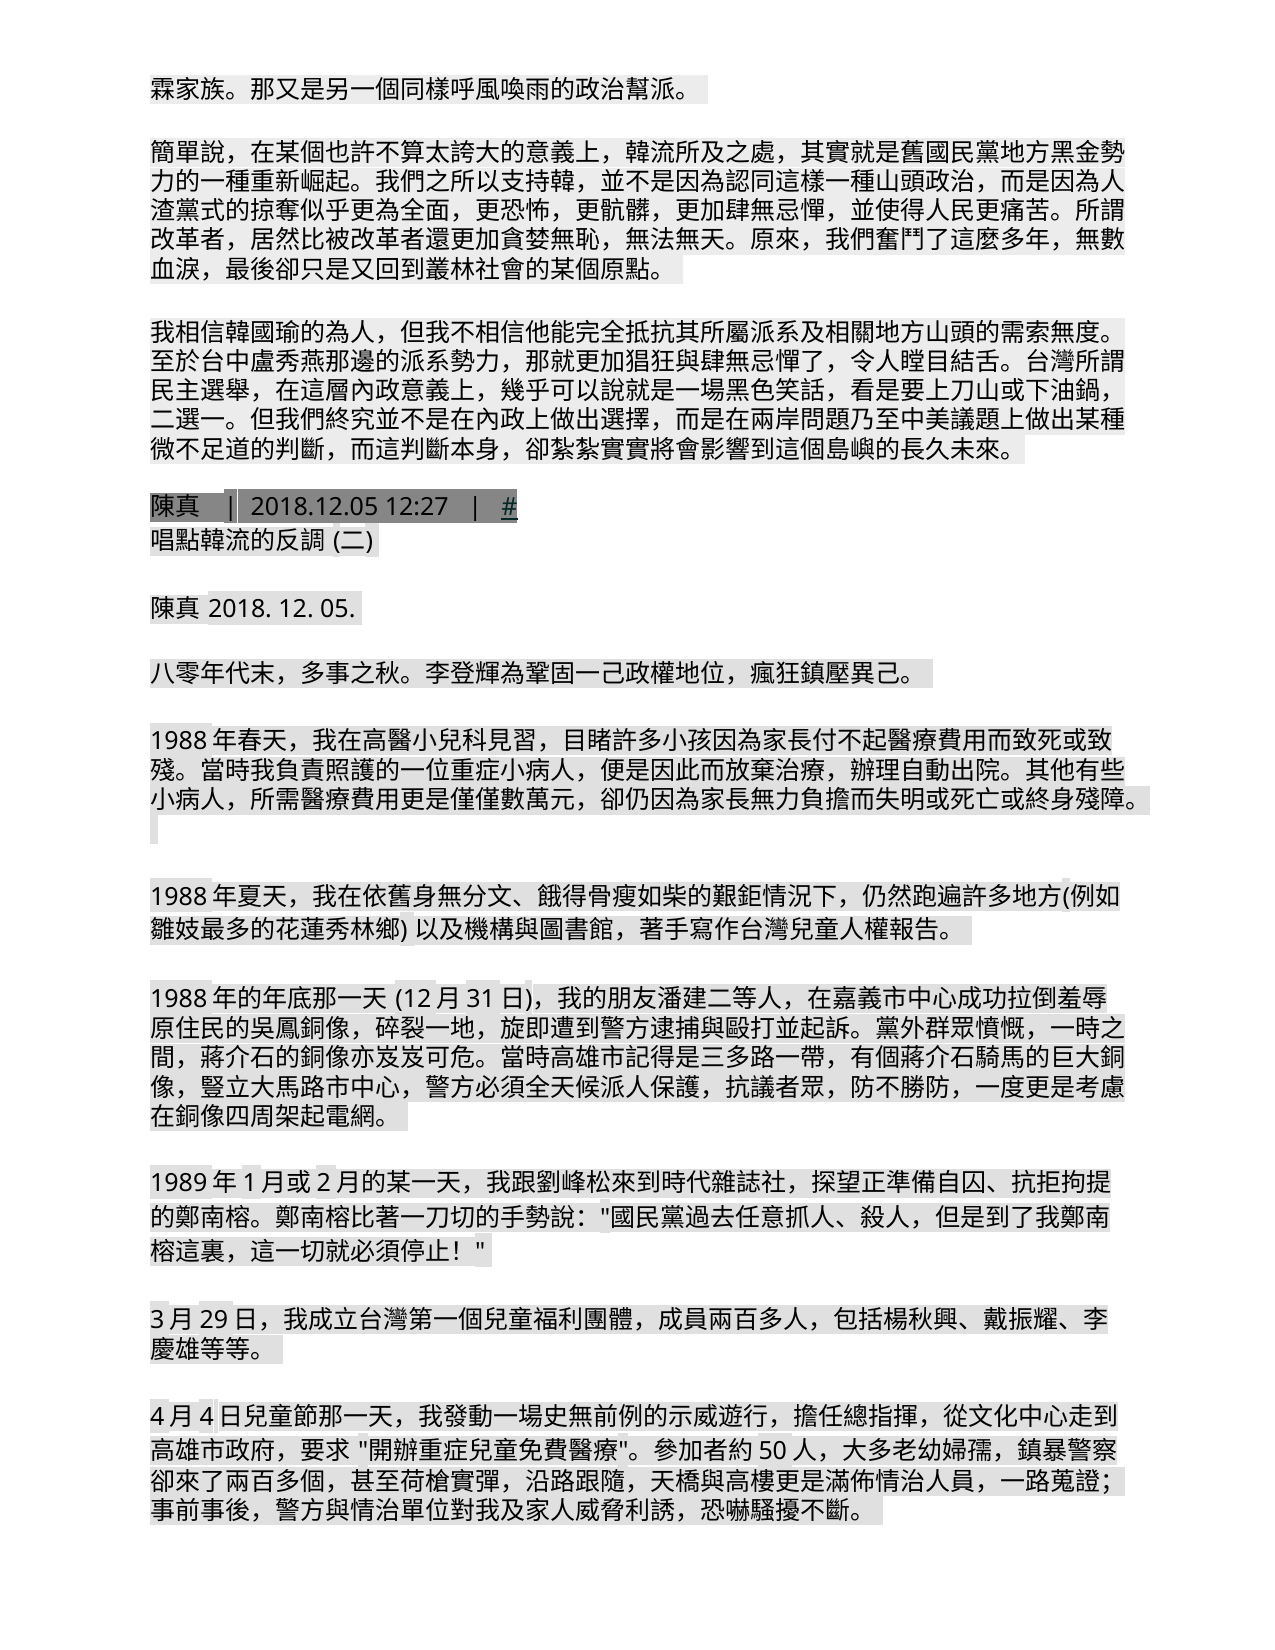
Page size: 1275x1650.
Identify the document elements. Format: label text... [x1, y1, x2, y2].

text 唱點韓流的反調 (三) 陳真 2018. 12. 06. 據報載，韓國瑜所內定之高雄市原委會主委林國權 (同時也是國民黨現任高雄市黨部副主委)，涉嫌於2010年創立和荔公司，雇用數十名身材曼妙的美麗年輕女子，透過交友網站，假裝以結婚為前提交往，誘騙男性網友上鉤，進而以各種不實名義推銷婚禮顧問契約，上百名受害者，公司非法吸金超過四千萬元。 如果說，韓國瑜是根據有沒有前科來判斷一個人是否清廉，那真的是太自欺欺人了。我知道一堆拿紅包收回扣接受藥商廠商吃吃喝喝摟摟抱抱性招待的醫師，哪個會有前科呢？大貪官李登輝、蔡啥小總統，賴啥小行政院長、柯建銘、陳明文...等等等，哪個會有詐欺或貪污前科呢？就算有，跟他們的貪婪惡行相比，也只是小菜一碟，根本不成比例。 韓國瑜心思細膩，不是三歲小孩，也不是昨天才出社會，他不可能不明白這個道理。選前，他說，"清廉比什麼都重要"。選後，他說："茫茫人海，到哪去找絕對聖人？" 這是胡扯。找一個不會歪哥污錢、不會雇用辣妹來騙錢的人，叫做絕對聖人？茫茫人海找不到這樣的人？婚嫁時，想要找個羅密歐或茱麗葉也許稍微比較難，但要找個不是強奸犯與性變態，會很難嗎？ 這其實意味著，韓國瑜基本上並不在乎清廉與否，因此，選後他便特別強調，興利重於除弊。這聽起來很詭異，興利跟除弊有衝突嗎？兩者不就是一體兩面？台灣公共工程與各項政策往往爛到爆，根本問題不就跟歪哥舞弊偷工減料及私相授受有關嗎？ 你看看台南，看看高雄，特別是台南，每天在挖馬路，挖得坑坑洞洞體無完膚，他媽的是在挖石油還是在挖恐龍化石？好好一條馬路，挖了又填，填了又挖，每天挖挖填填，宛如兒戲，這問題是需要興利還是除弊來解決？把兩個唇齒相依的觀念對立起來，說什麼興利重於除弊，實在很莫名其妙，那就好像說大便重於小便一樣荒唐。 當然，我們也不是三歲小孩，不是今天才出社會，對於韓國瑜是否重視清廉，跟他任命那位涉嫌靠辣妹詐騙錢財的人無關。因為，那樣一種犯行，對於稍懂政治現實的人來說，根本就是小兒科，太樸素了，撈錢竟然還得撈得這麼辛苦。韓國瑜是政治老鳥，更不可能如此天真浪漫。我個人相信韓之操守，但我並不相信他對於清廉的重視。 這回選舉，韓選前與陳其邁達成協議，互不攻擊家人。韓說這是一場乾淨的選舉。這也是胡扯。選舉又不是選美，只要有憑有據，為何不能攻擊對手及其所屬派系之胡作非為？只要言之成理，為何不能批評對手的政見？檢驗一個政治人物的種種人脈、金脈與政治行徑之來龍去脈，難道不就是最基本的民主功課？ 但韓、陳雙方竟迅速達成互不攻擊條約。原因無它。原因就是雙方所屬派系與家人及金脈人脈，一旦遭受檢驗，將不堪聞問。陳其邁的部份，他父親陳哲男過去屬國民黨集思會，是李登輝親信，後來變成扁家族貪污集團的操盤手兼司法黃牛，眾所皆知，略過不表。當然，陳其邁父親的事，不能直接轉嫁在他身上，不過，人脈金脈基本上是不太會變動的。 韓國瑜家族相對單純許多，但他太太李佳芬卻出身雲林西螺鎮政治世家，父親李日貴早年經營砂石業，在地方上呼風喚雨，並擔任三屆雲林縣議員，後來換李佳芬接手，又繼續當了三屆 (並曾任雲林縣議會國民黨黨團總召)之後，現在又換她弟弟來當，一家人掌握雲林縣議會席次居然長達三十年。 我很難相信這樣一種政商背景在台灣地方政治生態中能夠不必沾黑惹白，卻能出污泥而不染。事實上，李佳芬的父親，也就是韓國瑜的丈人李日貴，就曾收賄被判刑定讞，行賄者就是韓國瑜的 "老大"，也就是當時準備競選議長的張榮味。 關於張榮味及其家族勢力，極其複雜，猶如八爪章魚般盤根錯結，深入農、漁、商與金融等等。若真要談，恐怕得寫成一本數千頁鉅著，方能細述台灣政治山頭與地方派系之如何實質掌控台灣社會。簡單說，張榮味就是雲林王，是雲林的 "顏清標"，當過雲林縣長，十多年前曾因案棄職逃亡數月，遭到通緝，後來在街頭被警方圍捕歸案。 一年多前，韓國瑜擔任國民黨高雄市黨部主委。交接典禮時，張榮味還特地南下親臨現場致詞；目前正在坐牢，罪名收賄，判刑八年。雖在牢中，雲林政治人事種種及整個台灣的農會、漁會及農田水利會全國聯合會等等等，基本上都還是歸他管，而且還涉及金融 (合庫金控、土銀) 與商業組織等等，勢力之龐大，難以想像。 而韓國瑜之所以能夠在他對於農產品一無所知的狀況下便能當上北農總經理，就是柯文哲口中這位 "黑道大哥" 張榮味所指派；就如柯所說，韓國瑜只是這位大哥手下的一個 "小弟"。不過，這位小弟似乎相當能獲得大哥的賞識。 據張家班成員指出，張榮味擔任雲林縣長時，曾打算邀請韓國瑜擔任副縣長。2016年，更是把北農總經理這個重要關鍵職位交給韓國瑜，強勢力保。很難想像一個稍微具有一點道德潔癖的人，如何可能在這樣一種包山包海宛如黑金帝國的地方政治山頭勢力中立足，更不用說受到大哥的賞識。 韓這回的選舉，高雄王--王金平幫了大忙，這當然也是要雙方派系由 "大人" 出面來喬才喬得通。另一方面，韓國瑜不但效忠張榮味勢力，而且還跑到彰化助選，力挺彰化的謝典霖家族。那又是另一個同樣呼風喚雨的政治幫派。 簡單說，在某個也許不算太誇大的意義上，韓流所及之處，其實就是舊國民黨地方黑金勢力的一種重新崛起。我們之所以支持韓，並不是因為認同這樣一種山頭政治，而是因為人渣黨式的掠奪似乎更為全面，更恐怖，更骯髒，更加肆無忌憚，並使得人民更痛苦。所謂改革者，居然比被改革者還更加貪婪無恥，無法無天。原來，我們奮鬥了這麼多年，無數血淚，最後卻只是又回到叢林社會的某個原點。 我相信韓國瑜的為人，但我不相信他能完全抵抗其所屬派系及相關地方山頭的需索無度。至於台中盧秀燕那邊的派系勢力，那就更加猖狂與肆無忌憚了，令人瞠目結舌。台灣所謂民主選舉，在這層內政意義上，幾乎可以說就是一場黑色笑話，看是要上刀山或下油鍋，二選一。但我們終究並不是在內政上做出選擇，而是在兩岸問題乃至中美議題上做出某種微不足道的判斷，而這判斷本身，卻紮紮實實將會影響到這個島嶼的長久未來。 [150, 75, 1125, 464]
text 陳真 | 2018.12.05 12:27 | # [150, 489, 1125, 523]
text 唱點韓流的反調 (二) 陳真 2018. 12. 05. 八零年代末，多事之秋。李登輝為鞏固一己政權地位，瘋狂鎮壓異己。 1988年春天，我在高醫小兒科見習，目睹許多小孩因為家長付不起醫療費用而致死或致殘。當時我負責照護的一位重症小病人，便是因此而放棄治療，辦理自動出院。其他有些小病人，所需醫療費用更是僅僅數萬元，卻仍因為家長無力負擔而失明或死亡或終身殘障。 1988年夏天，我在依舊身無分文、餓得骨瘦如柴的艱鉅情況下，仍然跑遍許多地方(例如雛妓最多的花蓮秀林鄉) 以及機構與圖書館，著手寫作台灣兒童人權報告。 1988年的年底那一天 (12月31日)，我的朋友潘建二等人，在嘉義市中心成功拉倒羞辱原住民的吳鳳銅像，碎裂一地，旋即遭到警方逮捕與毆打並起訴。黨外群眾憤慨，一時之間，蔣介石的銅像亦岌岌可危。當時高雄市記得是三多路一帶，有個蔣介石騎馬的巨大銅像，豎立大馬路市中心，警方必須全天候派人保護，抗議者眾，防不勝防，一度更是考慮在銅像四周架起電網。 1989年1月或2月的某一天，我跟劉峰松來到時代雜誌社，探望正準備自囚、抗拒拘提的鄭南榕。鄭南榕比著一刀切的手勢說："國民黨過去任意抓人、殺人，但是到了我鄭南榕這裏，這一切就必須停止！" 3月29日，我成立台灣第一個兒童福利團體，成員兩百多人，包括楊秋興、戴振耀、李慶雄等等。 4月4日兒童節那一天，我發動一場史無前例的示威遊行，擔任總指揮，從文化中心走到高雄市政府，要求 "開辦重症兒童免費醫療"。參加者約50人，大多老幼婦孺，鎮暴警察卻來了兩百多個，甚至荷槍實彈，沿路跟隨，天橋與高樓更是滿佈情治人員，一路蒐證；事前事後，警方與情治單位對我及家人威脅利誘，恐嚇騷擾不斷。 4月7日，鄭南榕自焚。兩天後，我跟陳菊來到鄭南榕的家，探望鄭南榕的太太葉菊蘭與女兒鄭竹梅。 5月 19日，鄭南榕出殯。我就站在離棺木不遠處。在我身邊有位女子，戴著斗笠，一語不發。送葬隊伍準備出發之際，她突然轉過頭來，我一看，嚇一跳，原來是陳婉真，當年黑名單成功闖關回台的第一人。 隊伍行經總統府時，原本與我走在一起的好朋友詹益樺，突然把手上的旗幟等物品交給旁邊的宣傳車，低頭獨自快步走向總統府前滿地的鐵蒺藜。一兩分鐘後，群眾大亂，阿樺自焚，我和戴振耀等人趕緊送他去醫院，我並隨手撿起他自焚用的千輝牌打火機。 送醫途中，我感覺到他已無氣息。是我和其他一位黨工，把他從擔架抬上病床。遺容安詳，後腦勺燒出的一個大血腫瞬間破掉，流了床上枕頭一大灘黑色的血。 處理完遺體安置，晚上，我又回到總統府前。為了避免國民黨栽贓，我把阿樺自焚的打火機放回現場地上。果然，當晚的新聞便指控是黨外群眾 "燒死" 詹益樺。帶隊的指揮之一陳永興，拿起麥克風說，他要公開警告 "躲在總統府裏面的李登輝"："有一天，台灣人將會再度回到這裏，踩平總統府"。 6月下旬，當時念高二的學姊因為刊載這篇兒童人權報告在校刊上，遭受退學。我則離開高醫，前往彰化基督教醫院實習。 當時，有海外學者把我的兒童人權報告摘要翻譯成英文，寄給UNICEF(聯合國兒童基金會)，被列為參考文件，並且在UNICEF的一篇報告中，因此把台灣和泰國並列為雛妓問題嚴重的地區之一。這些居然都成為我日後叛亂罪的罪證之一。 大約8月，民進黨決定突破台獨的言論禁忌，成立 "新國家連線" (不是1997年那一個 "新國家連線"，兩回事)，數十位立委參選人聯合以 "主張台獨" 或主張 "人民有主張台獨的言論自由" 做為共同政見。 依當年法律規定，唯有審查合格、正式登記的助選員才能在政見會上助講。而且，依規定，學生不得助選。但我當時的身份證工作欄 (現已無此一職業欄位) 並非註明 "學生"，而是私人公司 "業務員"，因此陰錯陽差成為具有學生身份的正式助選員，為新國家連線的彰化立委候選人楊文彬助選並幫他寫文宣。媒體對此特別加以報導。 我只上台助講了頂多三、四次，但每次上台，情治單位的幾台錄影機就會圍攏過來從多個角度蒐證，一一成為我日後的叛亂罪證。我在台上反覆訴說一個觀念："面對一個不義政權，叛亂是正直公民的一項義務"。 大約10月，國民黨的趙少康、李勝峰、郁慕明等人，一方面為對抗新國家連線，一方面有別於本土黑金之父李登輝，籌組成立 "新國民黨連線"，也就是新黨的前身；聲勢浩大，陸續加入的人很多，韓國瑜就是其中之一，而且驍勇善戰，甚至還曾動員群眾，對反蔣與反國民黨者施暴，是當年軍系立委中，政治戰鬥性最強者之一，逼人就範，行徑張揚跋扈。 大約10月，選舉結束，新國家連線多人當選。司法機關揚言以叛亂罪偵辦台獨主張者，但他不敢辦立委民代，卻辦起助選員來，一共10位遭受法辦，我便是其中之一。 案子後來只剩我和另一位黨工，拒絕出庭認罪。不久之後，那位黨工便遭到拘提與刑求，只剩我一人。據說那位當工人的黨工被刑求得很厲害，企圖讓我心生畏懼而乖乖出庭受審認罪。 11月20日，聯合國通過 "兒童權利公約"，翌年(1990年)生效。 12月24日耶誕夜，我收到限時掛號信，法院送來一份 "禮物"，是一張威脅我再不出庭受審將逕行拘提的傳票。我旋即在黨外雜誌發表聲明，標題就是我的那句所謂 "煽惑內亂" 的罪證："向不義的政權叛亂，是正直公民應盡的義務。" 表明我不會出庭，不會配合當局演一齣司法大戲。 1990年年初，高醫精神科招考住院醫師，僅錄取一位，報考者卻有十幾位，我全票通過，唯一錄取。 不久之後，高醫校方與院方高層傳出消息說，"有關單位" 說我 "思想不正確"，"政治素行不良"，因此禁止高醫錄取我，即便高醫院長也無法作主。可是，我都已經正式錄取了，而且還接受迎新、跟科裏的同事吃過飯了，那該怎麼趕我走呢？其實根本不用趕我走，我的個性原本就不會想給旁人添任何麻煩，於是就自己未上任便宣布 "辭職"。 接下來將近一整年的時間，高醫的歷史不斷重演，不管去到哪，只要一被錄取，該醫院就會馬上遭到嚴厲警告說不得錄取叛亂犯。其中以草屯療養院最為誇張，我不但錄取了，甚至連醫院的宿舍都分派給我了，卻不准我上班，成為長達數個月的幽靈醫生，有名無實。 我其實還是照樣 "上班"，不過卻是天天向院長室報到，一邊喝咖啡，一邊寫自白書，努力回想自己究竟幹下多少危害黨國的事業，如實一一寫下，罄竹難書。院長再三私下偷偷說，他絕對挺得住政治高壓，要我忍著點。 就這樣當了至少三、四個月的幽靈醫師，直到1990年8月，長庚醫院傳來消息說願意接納我，但是王老闆 (王永慶) 有個條件就是我必須簽一份切結書，很短，僅僅寫著一行字："本人日後若因案被捕，一概與長庚醫院無關"。我在切結書上簽了名，於是才終於當上醫生。 1990年的上半年，我依舊在彰化基督教醫院實習，情治單位每天 "問候"，有段時間還亦步亦趨，天天派車跟著我，也許是企圖製造恐怖氣氛。報上並開始出現我將步上鄭南榕與詹益樺的後塵之報導與各方傳言，說我準備自焚，其實全是有心人士捏造之謠言，企圖製造更多政治事端，進一步打擊國民黨。 1990年6月左右，我寫的 "台灣兒童人權報告" 在美國的一個台灣人醫學組織(NATMA) 獲得醫學生最佳著作獎，獎金一千美元。我成為叛亂犯的消息亦同時傳遍海外台灣人學術圈子。他們提供機票，希望我親臨美國受獎，並希望我能去美國深造。但我一來被限制出境，二來身心俱疲，毫無領獎之心思。一些海外學者甚至幫忙想要把我 "弄出去" (偷渡)，同時要我向美國政府申請政治庇護，但我統統都不考慮。 面對這樣一種朝不保夕的局面，為了避免危及家人 (當年國民黨對付人的手段不是針對當事人，而是騷擾或威脅傷害你的家人)，我決定脫離家庭，不再與父母連絡。 一兩年後，1991年的7月16日，親子重逢，但我沒想到那會是我和母親的最後一次見面。三天後的7月19日，迎接我的是母親冰冷的遺體，臉頰上一道深深的淚痕。 如果時光可以流轉，如果故事可以重寫，我該怎麼活，才能避開這些悲劇？母親的死，帶走我所有的明天。我一度打算自己結束生命，陪她走一趟黃泉路。 韓流當前，發大財，賺大錢，大家過好日子啦等等，這些我統統都舉雙手贊成，政治所求，無非如此。可我想說的是：這終究不是故事的全貌。當年囂張跋扈的韓國瑜，歷經多年滄桑，如今和藹可親，殺氣全無。至於所謂黨外同志，一個個變得權位薰心，貪婪無度，尤有甚者，大量國民黨最為卑劣的人渣幫兇，包括李登輝，搖身一變，竟然變成當今之所謂民主人士，一手掌控這個早已和過去沒有任何關係的民進黨。 這麼一長段 30多年的歷史，血淚斑斑，我貢獻了自己的一段青春以及日夜擔驚受怕的家人與生命，彷彿做為一種祭品，究竟是對或錯？究竟有無價值？歷史究竟是向前走或原地踏步？其實我也說不上來了。也許有一天，後世更有智慧的人們，才有可能清楚見證這一切。 [150, 523, 1125, 1559]
